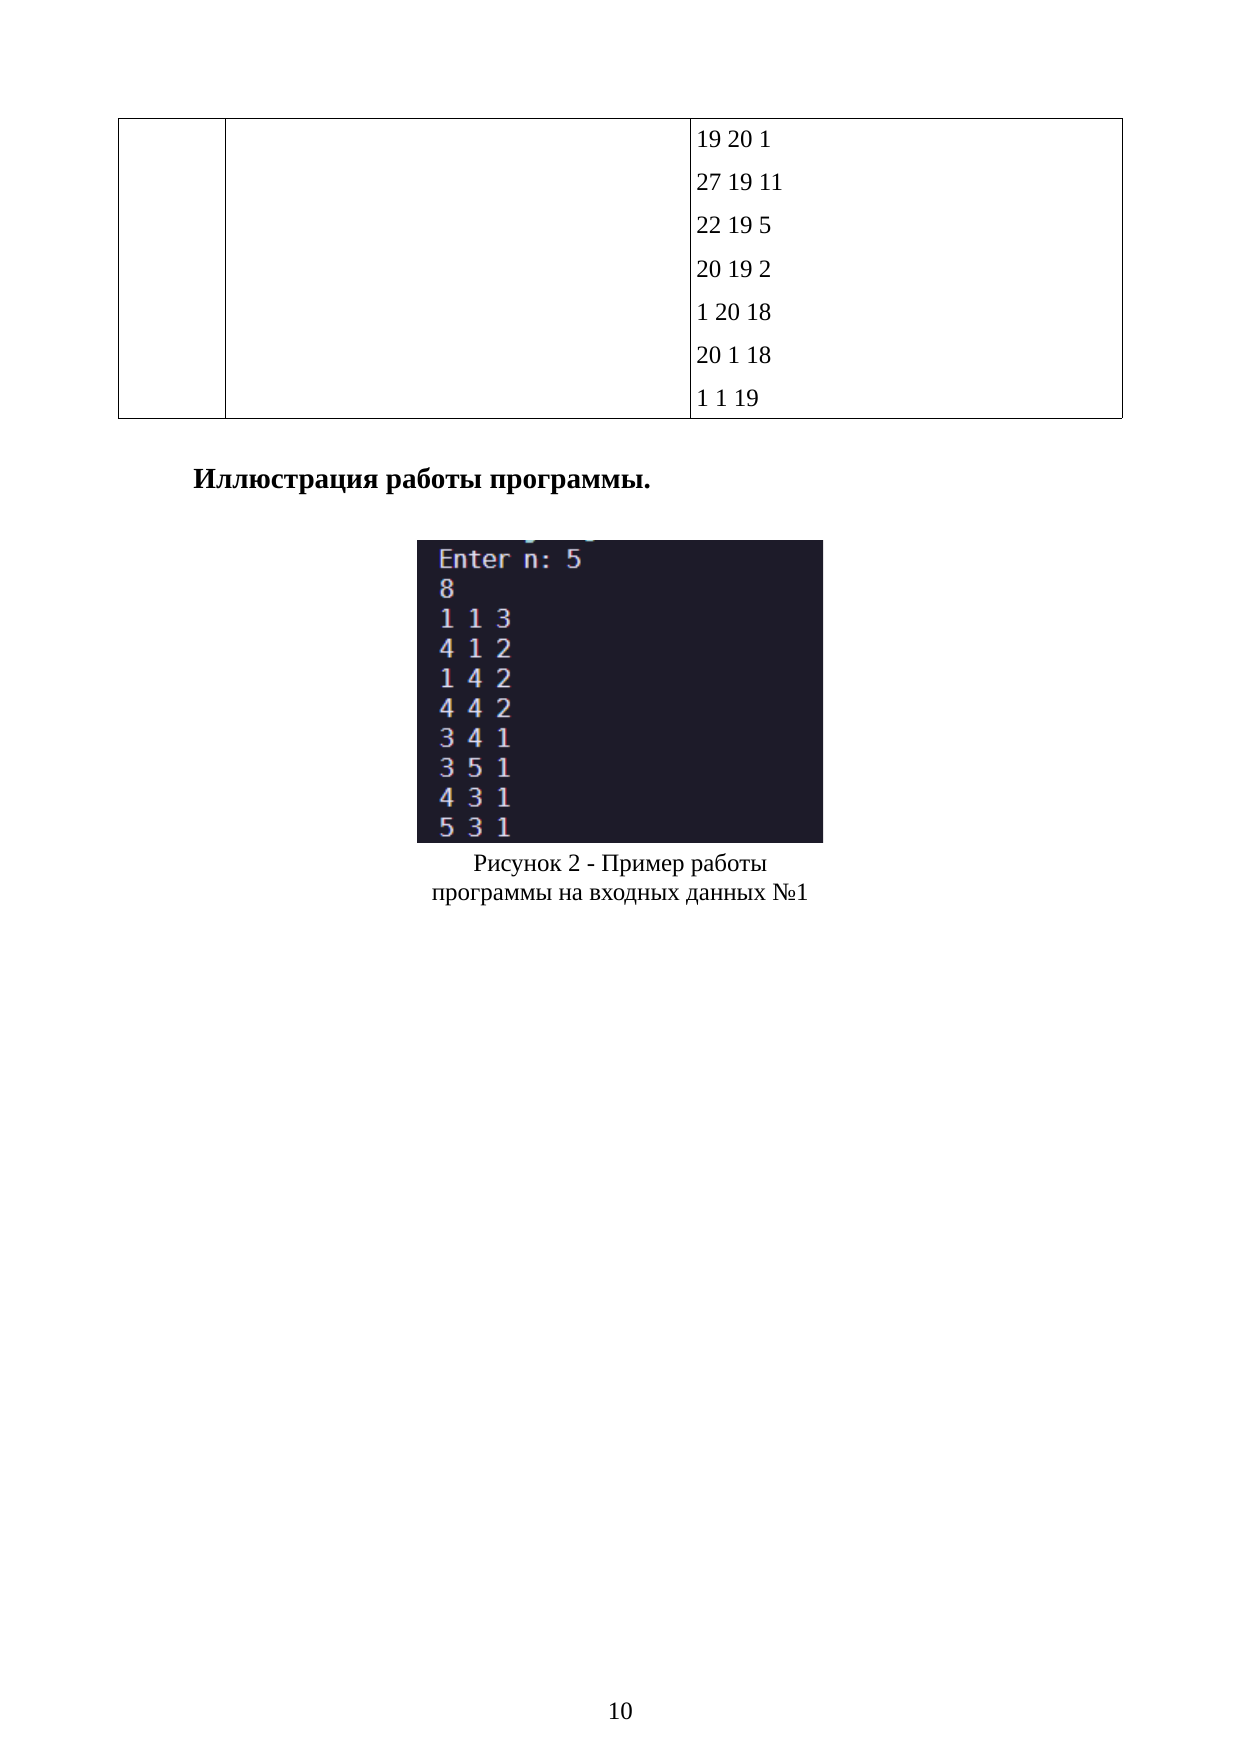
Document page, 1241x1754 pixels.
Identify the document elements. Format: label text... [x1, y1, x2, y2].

picture [417, 540, 824, 843]
table_cell 19 20 1 27 19 11 22 19 5 20 19 2 1 20 18 20 1 18 1 1 19 [691, 119, 1122, 418]
text Рисунок 2 - Пример работы программы на входных данных №1 [417, 843, 823, 905]
table_cell [119, 119, 225, 418]
table_cell [226, 119, 690, 418]
text Иллюстрация работы программы. [118, 461, 1122, 495]
